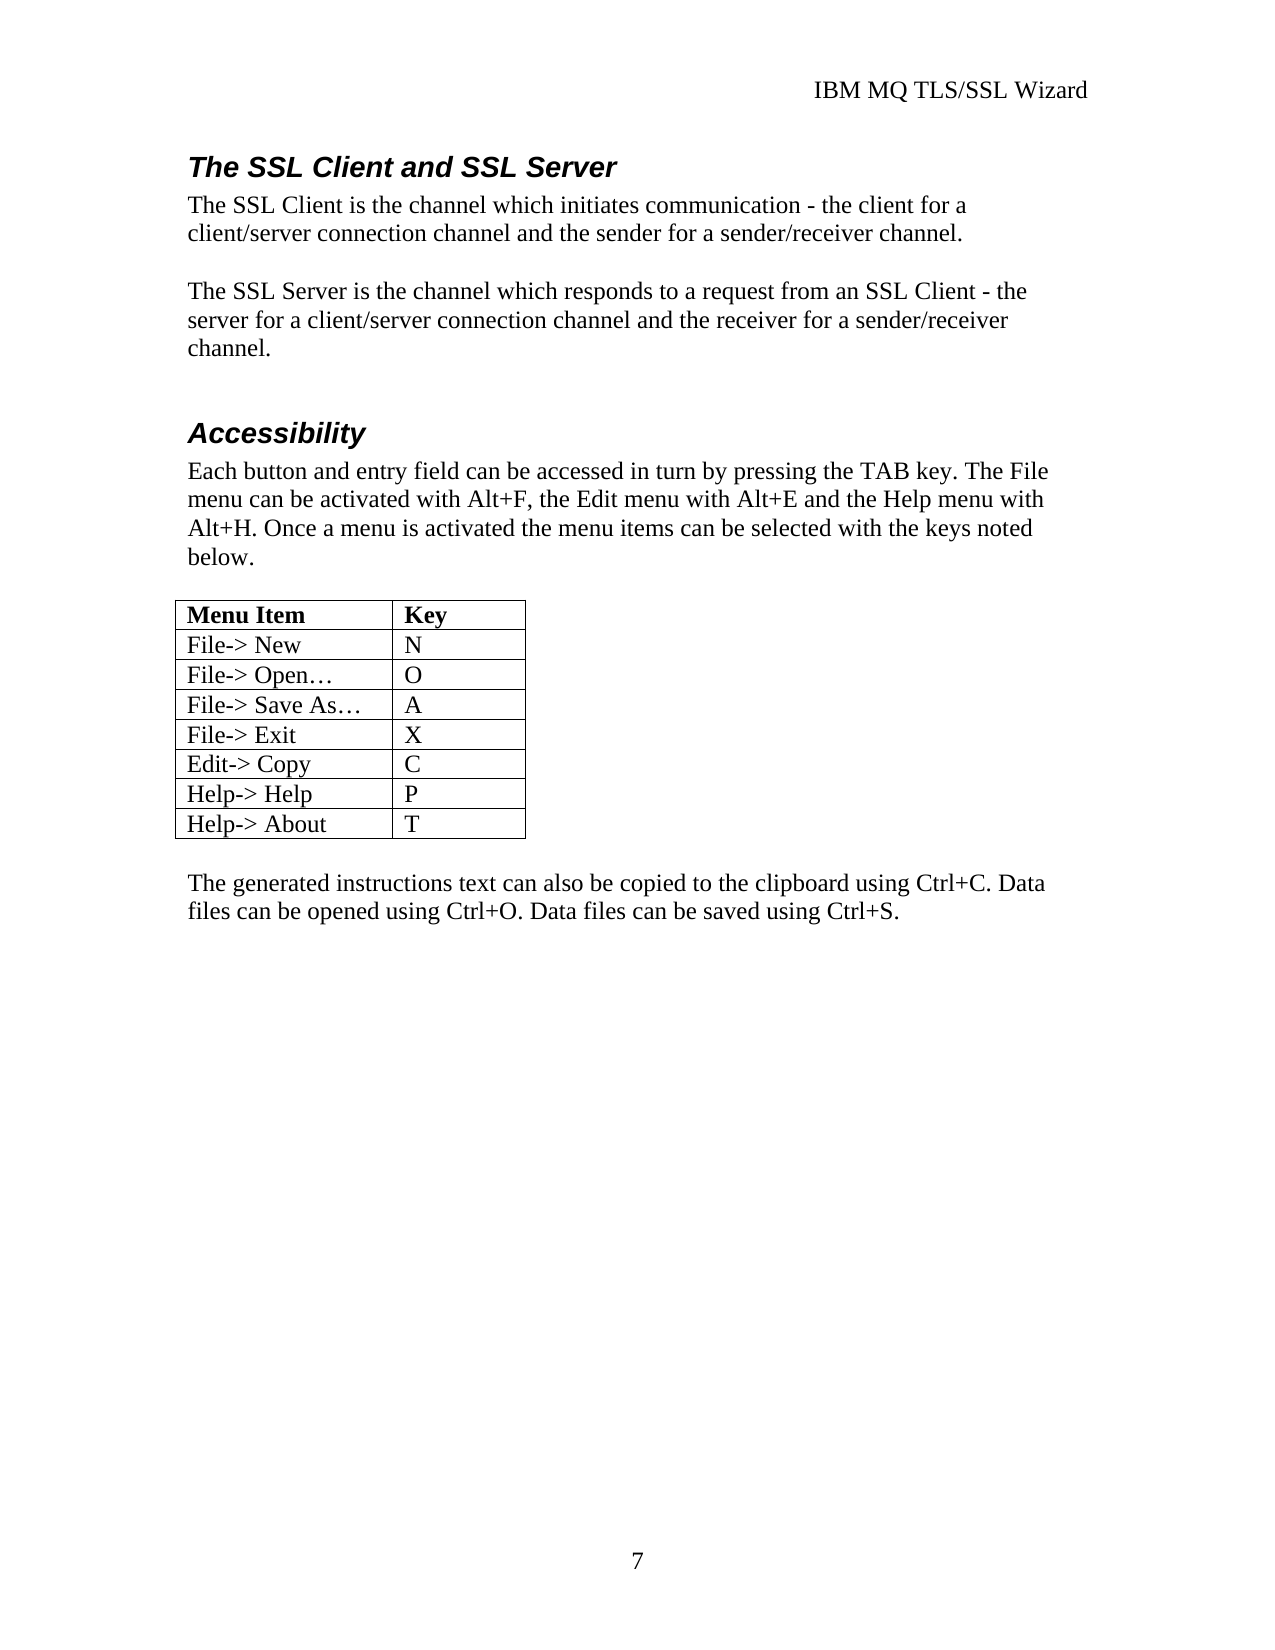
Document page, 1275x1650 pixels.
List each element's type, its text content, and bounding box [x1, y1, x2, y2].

subtitle Accessibility [187, 416, 1088, 449]
text The SSL Server is the channel which responds to a request from an SSL Client - the server for a client/server connection channel and the receiver for a sender/receiver channel. [187, 276, 1088, 362]
table_cell C [393, 750, 525, 778]
table_cell A [393, 690, 525, 719]
table_cell Help-> About [176, 809, 392, 838]
subtitle The SSL Client and SSL Server [187, 150, 1088, 183]
table_cell P [393, 779, 525, 808]
table_header Key [393, 601, 525, 629]
text The generated instructions text can also be copied to the clipboard using Ctrl+C. Data files can be opened using Ctrl+O. Data files can be saved using Ctrl+S. [187, 868, 1088, 925]
table_cell File-> Open… [176, 660, 392, 689]
table_cell X [393, 720, 525, 748]
table_cell Help-> Help [176, 779, 392, 808]
text The SSL Client is the channel which initiates communication - the client for a client/server connection channel and the sender for a sender/receiver channel. [187, 190, 1088, 247]
table_cell T [393, 809, 525, 838]
table_cell N [393, 630, 525, 659]
table_header Menu Item [176, 601, 392, 629]
text Each button and entry field can be accessed in turn by pressing the TAB key. The File menu can be activated with Alt+F, the Edit menu with Alt+E and the Help menu with Alt+H. Once a menu is activated the menu items can be selected with the keys noted below. [187, 456, 1088, 571]
table_cell O [393, 660, 525, 689]
table_cell Edit-> Copy [176, 750, 392, 778]
table_cell File-> Save As… [176, 690, 392, 719]
table_cell File-> Exit [176, 720, 392, 748]
table_cell File-> New [176, 630, 392, 659]
